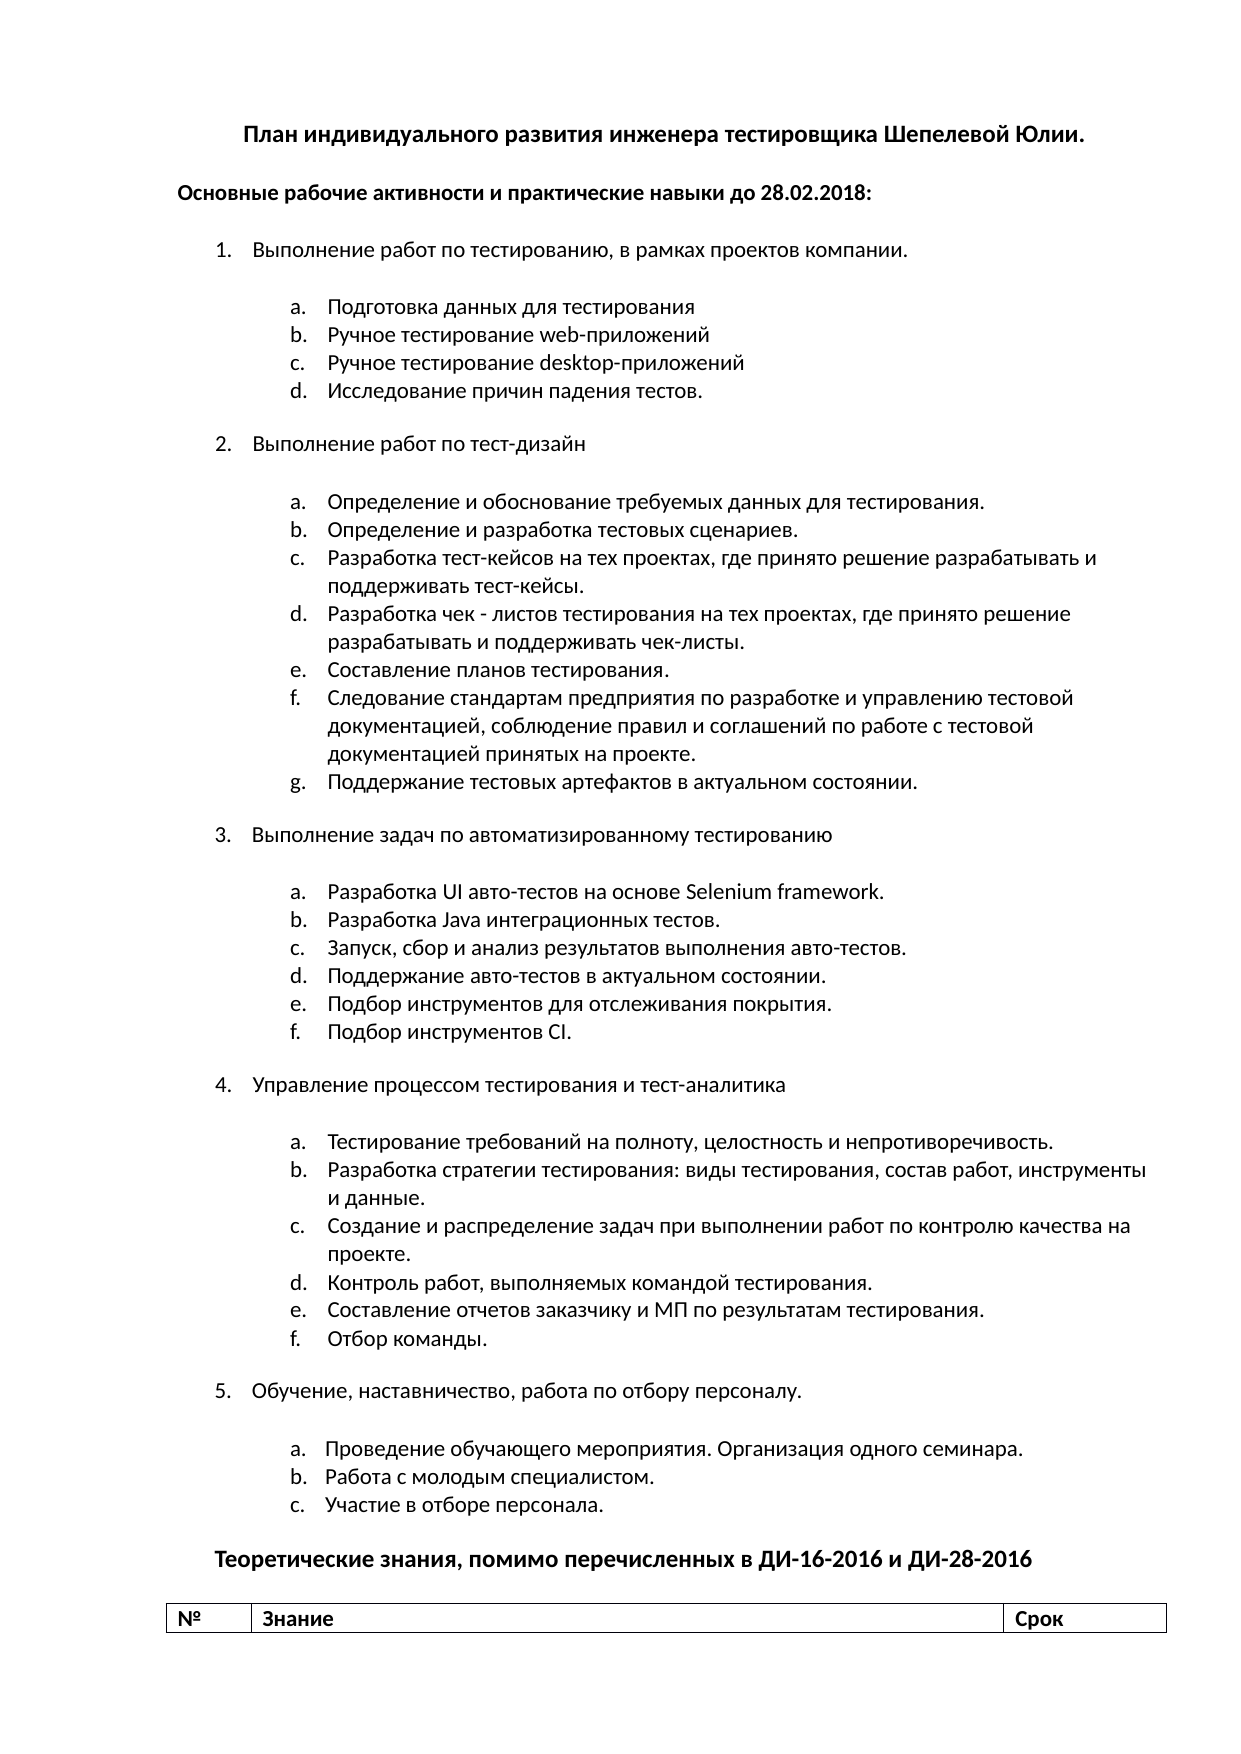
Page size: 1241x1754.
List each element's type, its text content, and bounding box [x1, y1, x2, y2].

list Поддержание тестовых артефактов в актуальном состоянии. [290, 767, 1152, 795]
list Ручное тестирование desktop-приложений [290, 348, 1152, 377]
list Подготовка данных для тестирования [290, 292, 1152, 321]
list Выполнение работ по тест-дизайн [215, 429, 1152, 458]
list Разработка чек - листов тестирования на тех проектах, где принято решение разрабатывать и поддерживать чек-листы. [290, 599, 1152, 655]
list Создание и распределение задач при выполнении работ по контролю качества на проекте. [290, 1212, 1152, 1268]
text Основные рабочие активности и практические навыки до 28.02.2018: [177, 178, 1152, 206]
list Проведение обучающего мероприятия. Организация одного семинара. [252, 1434, 1152, 1462]
list Следование стандартам предприятия по разработке и управлению тестовой документацией, соблюдение правил и соглашений по работе с тестовой документацией принятых на проекте. [290, 683, 1152, 767]
table_header Срок [1004, 1604, 1166, 1632]
list Участие в отборе персонала. [252, 1490, 1152, 1518]
list Выполнение задач по автоматизированному тестированию [214, 820, 1152, 848]
table_header Знание [252, 1604, 1003, 1632]
list Ручное тестирование web-приложений [290, 321, 1152, 348]
list Запуск, сбор и анализ результатов выполнения авто-тестов. [290, 933, 1152, 961]
list Составление планов тестирования. [290, 655, 1152, 683]
list Определение и обоснование требуемых данных для тестирования. [290, 487, 1152, 515]
list Поддержание авто-тестов в актуальном состоянии. [290, 961, 1152, 989]
text Теоретические знания, помимо перечисленных в ДИ-16-2016 и ДИ-28-2016 [214, 1543, 1152, 1573]
list Тестирование требований на полноту, целостность и непротиворечивость. [290, 1127, 1152, 1156]
list Контроль работ, выполняемых командой тестирования. [290, 1268, 1152, 1296]
list Разработка стратегии тестирования: виды тестирования, состав работ, инструменты и данные. [290, 1156, 1152, 1212]
list Работа с молодым специалистом. [252, 1462, 1152, 1490]
text План индивидуального развития инженера тестировщика Шепелевой Юлии. [177, 118, 1152, 149]
list Подбор инструментов CI. [290, 1017, 1152, 1045]
list Составление отчетов заказчику и МП по результатам тестирования. [290, 1296, 1152, 1324]
list Управление процессом тестирования и тест-аналитика [215, 1070, 1152, 1098]
list Разработка Java интеграционных тестов. [290, 905, 1152, 933]
list Отбор команды. [290, 1324, 1152, 1352]
table_header № [167, 1604, 251, 1632]
list Исследование причин падения тестов. [290, 377, 1152, 404]
list Подбор инструментов для отслеживания покрытия. [290, 989, 1152, 1017]
list Разработка тест-кейсов на тех проектах, где принято решение разрабатывать и поддерживать тест-кейсы. [290, 543, 1152, 599]
list Выполнение работ по тестированию, в рамках проектов компании. [215, 235, 1152, 263]
list Разработка UI авто-тестов на основе Selenium framework. [290, 877, 1152, 905]
list Определение и разработка тестовых сценариев. [290, 515, 1152, 543]
list Обучение, наставничество, работа по отбору персоналу. [214, 1377, 1152, 1405]
